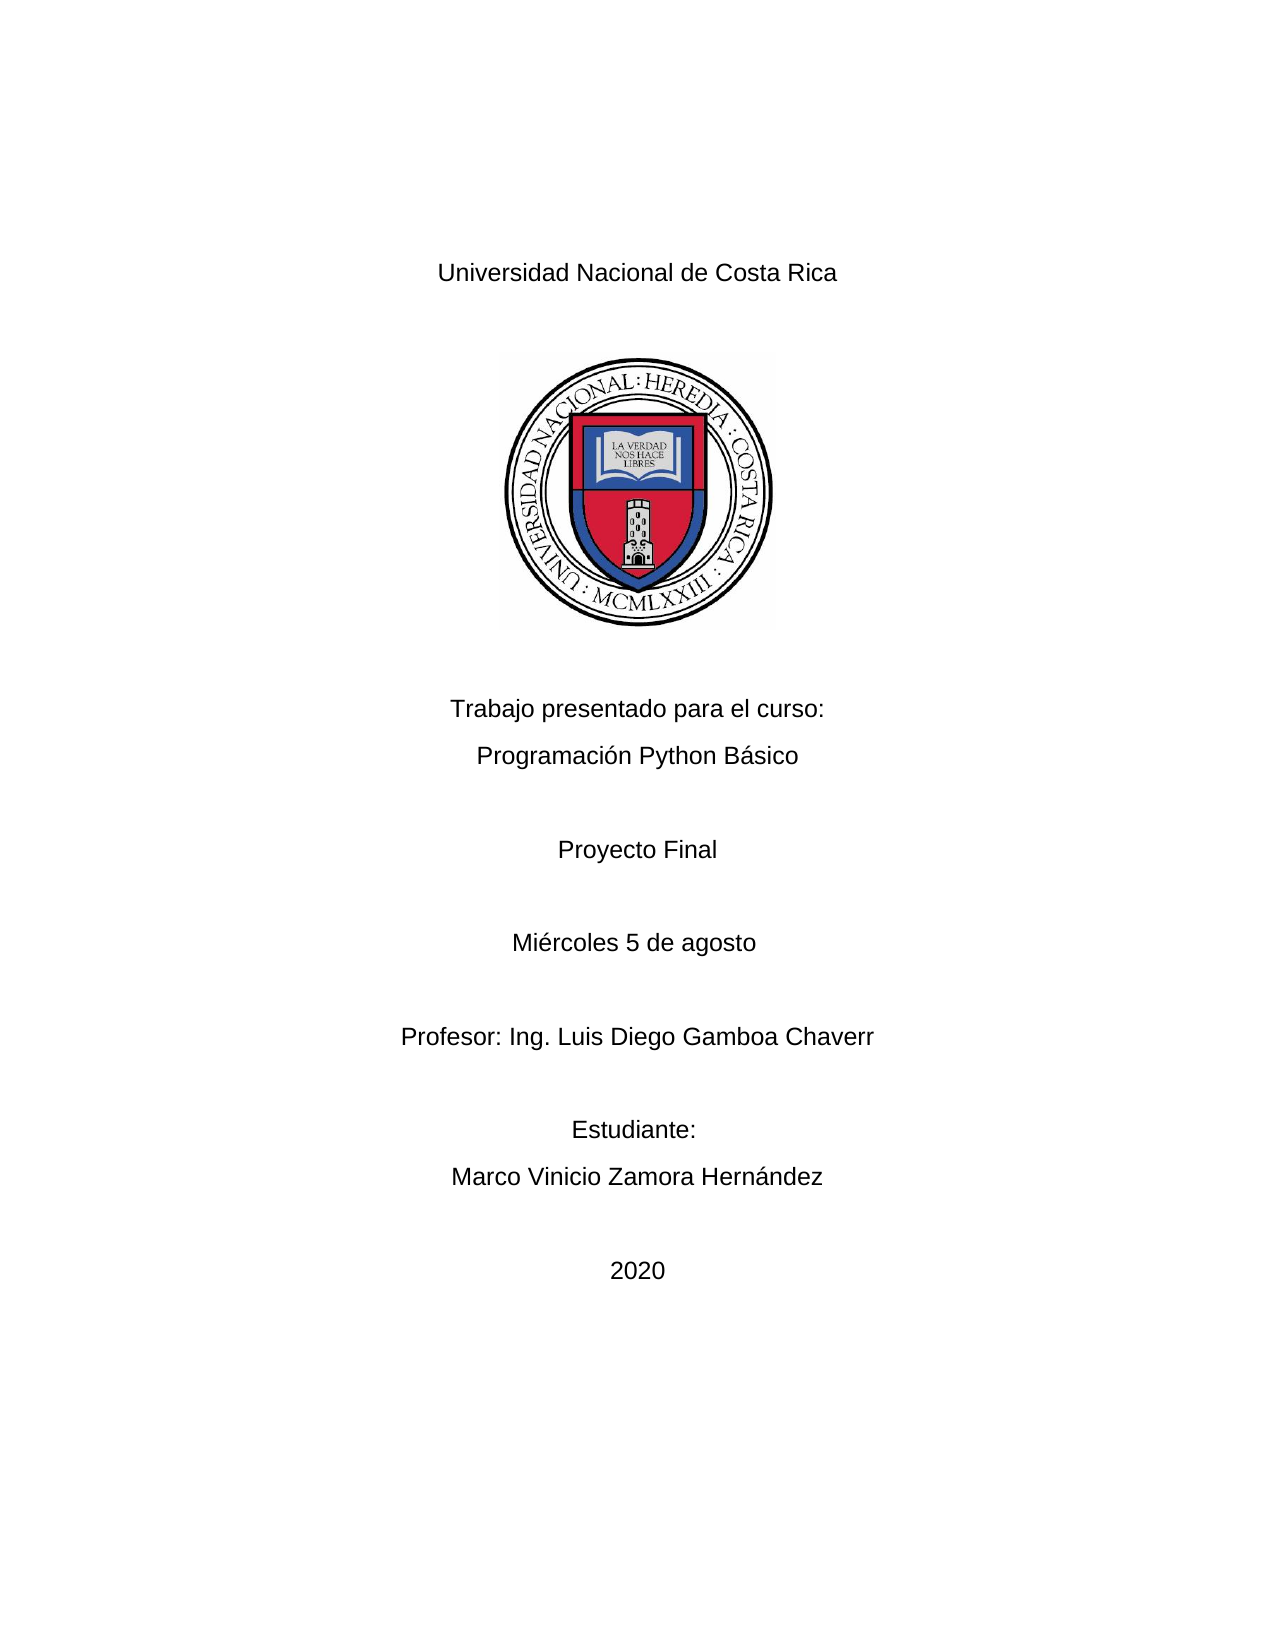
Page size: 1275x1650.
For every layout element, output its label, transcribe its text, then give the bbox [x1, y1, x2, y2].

text Proyecto Final [118, 835, 1157, 863]
picture [499, 352, 777, 630]
text Miércoles 5 de agosto [118, 928, 1157, 957]
text Marco Vinicio Zamora Hernández [118, 1162, 1157, 1191]
text Programación Python Básico [118, 741, 1157, 770]
text Profesor: Ing. Luis Diego Gamboa Chaverr [118, 1022, 1157, 1051]
text Estudiante: [118, 1115, 1157, 1144]
text 2020 [118, 1256, 1157, 1284]
text Universidad Nacional de Costa Rica [118, 258, 1157, 287]
text Trabajo presentado para el curso: [118, 694, 1157, 723]
